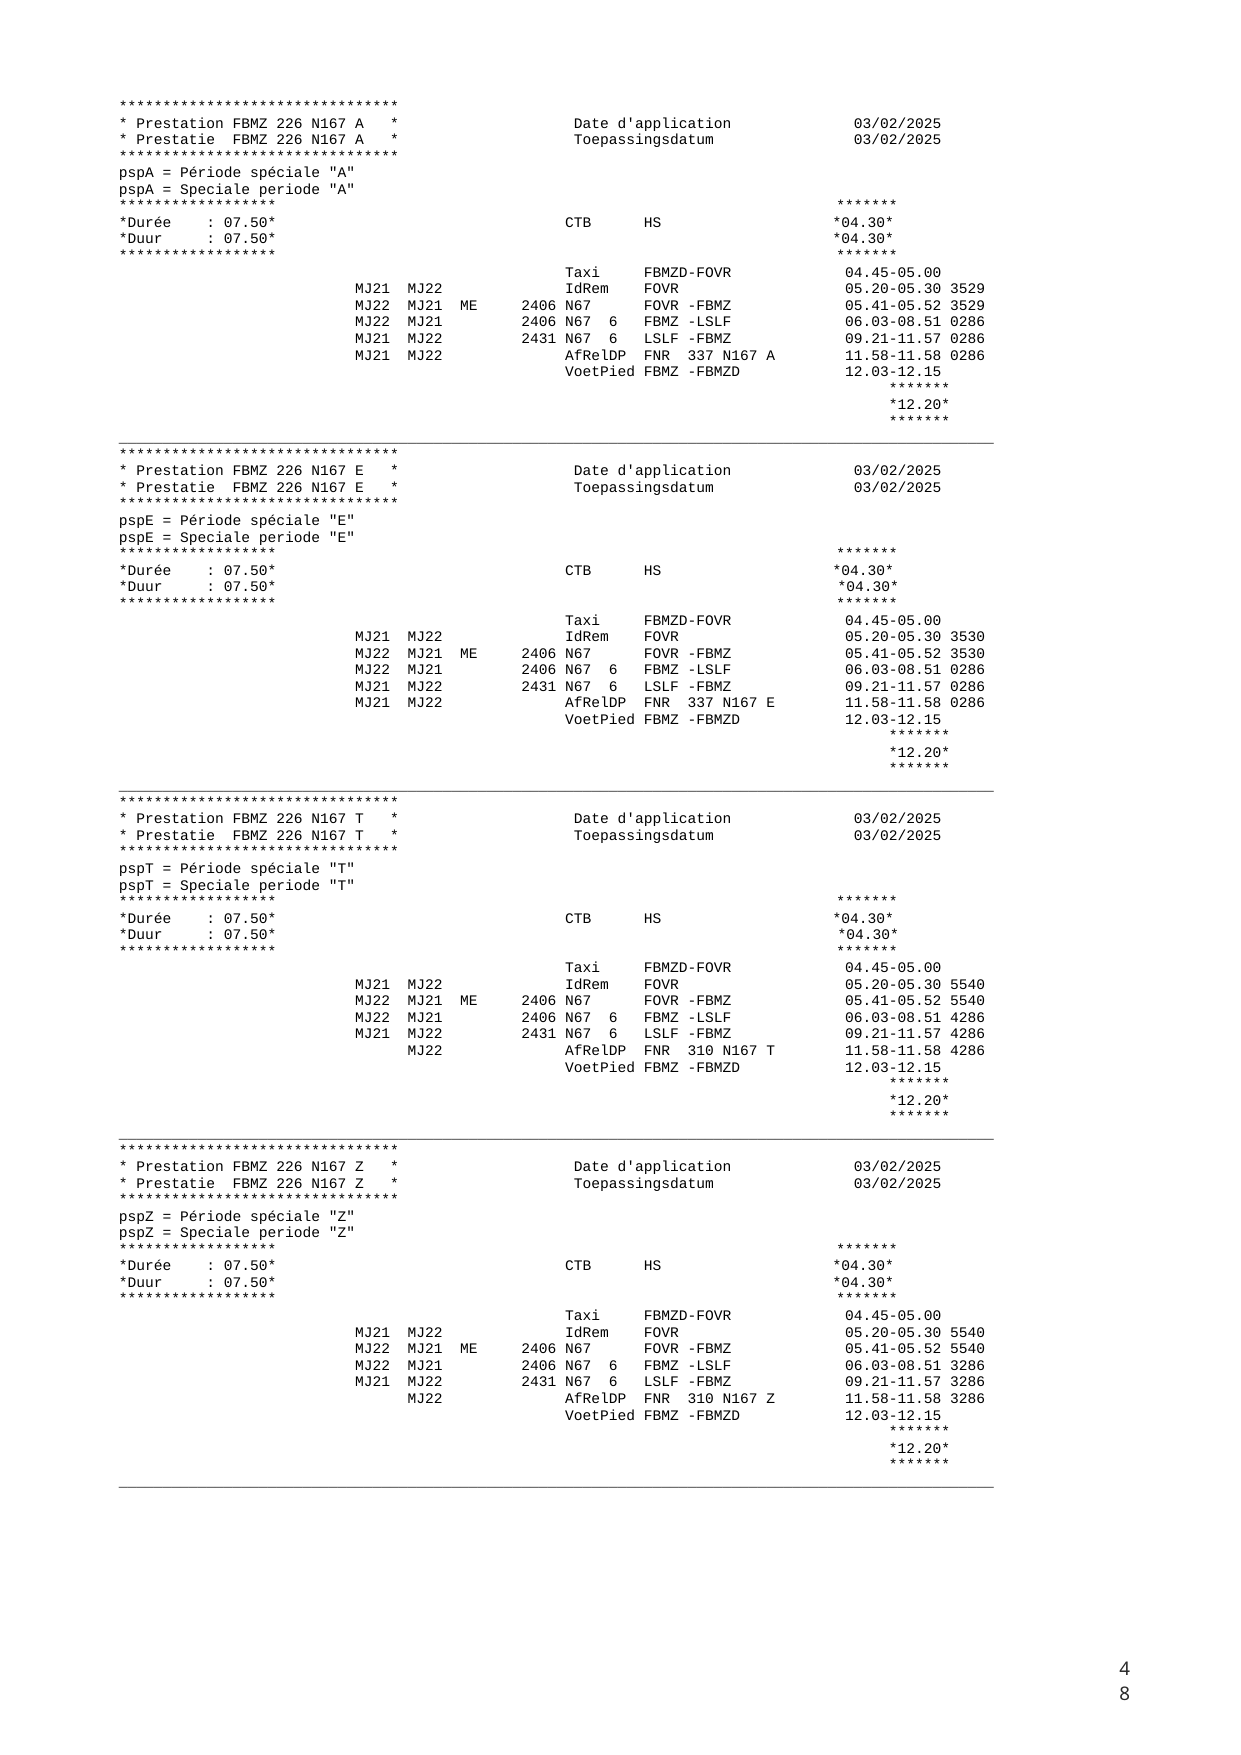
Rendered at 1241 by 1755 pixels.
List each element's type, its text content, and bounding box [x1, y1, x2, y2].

text ******************************** * Prestation FBMZ 226 N167 E * Date d'application 03/02/2025 * Prestatie FBMZ 226 N167 E * Toepassingsdatum 03/02/2025 ******************************** pspE = Période spéciale "E" pspE = Speciale periode "E" ****************** ******* *Durée : 07.50* CTB HS *04.30* *Duur : 07.50* *04.30* ****************** ******* Taxi FBMZD-FOVR 04.45-05.00 MJ21 MJ22 IdRem FOVR 05.20-05.30 3530 MJ22 MJ21 ME 2406 N67 FOVR -FBMZ 05.41-05.52 3530 MJ22 MJ21 2406 N67 6 FBMZ -LSLF 06.03-08.51 0286 MJ21 MJ22 2431 N67 6 LSLF -FBMZ 09.21-11.57 0286 MJ21 MJ22 AfRelDP FNR 337 N167 E 11.58-11.58 0286 VoetPied FBMZ -FBMZD 12.03-12.15 ******* *12.20* ******* ____________________________________________________________________________________________________ [119, 447, 1122, 795]
text ******************************** * Prestation FBMZ 226 N167 Z * Date d'application 03/02/2025 * Prestatie FBMZ 226 N167 Z * Toepassingsdatum 03/02/2025 ******************************** pspZ = Période spéciale "Z" pspZ = Speciale periode "Z" ****************** ******* *Durée : 07.50* CTB HS *04.30* *Duur : 07.50* *04.30* ****************** ******* Taxi FBMZD-FOVR 04.45-05.00 MJ21 MJ22 IdRem FOVR 05.20-05.30 5540 MJ22 MJ21 ME 2406 N67 FOVR -FBMZ 05.41-05.52 5540 MJ22 MJ21 2406 N67 6 FBMZ -LSLF 06.03-08.51 3286 MJ21 MJ22 2431 N67 6 LSLF -FBMZ 09.21-11.57 3286 MJ22 AfRelDP FNR 310 N167 Z 11.58-11.58 3286 VoetPied FBMZ -FBMZD 12.03-12.15 ******* *12.20* ******* ____________________________________________________________________________________________________ [119, 1143, 1122, 1491]
text ******************************** * Prestation FBMZ 226 N167 T * Date d'application 03/02/2025 * Prestatie FBMZ 226 N167 T * Toepassingsdatum 03/02/2025 ******************************** pspT = Période spéciale "T" pspT = Speciale periode "T" ****************** ******* *Durée : 07.50* CTB HS *04.30* *Duur : 07.50* *04.30* ****************** ******* Taxi FBMZD-FOVR 04.45-05.00 MJ21 MJ22 IdRem FOVR 05.20-05.30 5540 MJ22 MJ21 ME 2406 N67 FOVR -FBMZ 05.41-05.52 5540 MJ22 MJ21 2406 N67 6 FBMZ -LSLF 06.03-08.51 4286 MJ21 MJ22 2431 N67 6 LSLF -FBMZ 09.21-11.57 4286 MJ22 AfRelDP FNR 310 N167 T 11.58-11.58 4286 VoetPied FBMZ -FBMZD 12.03-12.15 ******* *12.20* ******* ____________________________________________________________________________________________________ [119, 795, 1122, 1143]
text ******************************** * Prestation FBMZ 226 N167 A * Date d'application 03/02/2025 * Prestatie FBMZ 226 N167 A * Toepassingsdatum 03/02/2025 ******************************** pspA = Période spéciale "A" pspA = Speciale periode "A" ****************** ******* *Durée : 07.50* CTB HS *04.30* *Duur : 07.50* *04.30* ****************** ******* Taxi FBMZD-FOVR 04.45-05.00 MJ21 MJ22 IdRem FOVR 05.20-05.30 3529 MJ22 MJ21 ME 2406 N67 FOVR -FBMZ 05.41-05.52 3529 MJ22 MJ21 2406 N67 6 FBMZ -LSLF 06.03-08.51 0286 MJ21 MJ22 2431 N67 6 LSLF -FBMZ 09.21-11.57 0286 MJ21 MJ22 AfRelDP FNR 337 N167 A 11.58-11.58 0286 VoetPied FBMZ -FBMZD 12.03-12.15 ******* *12.20* ******* ____________________________________________________________________________________________________ [119, 99, 1122, 447]
